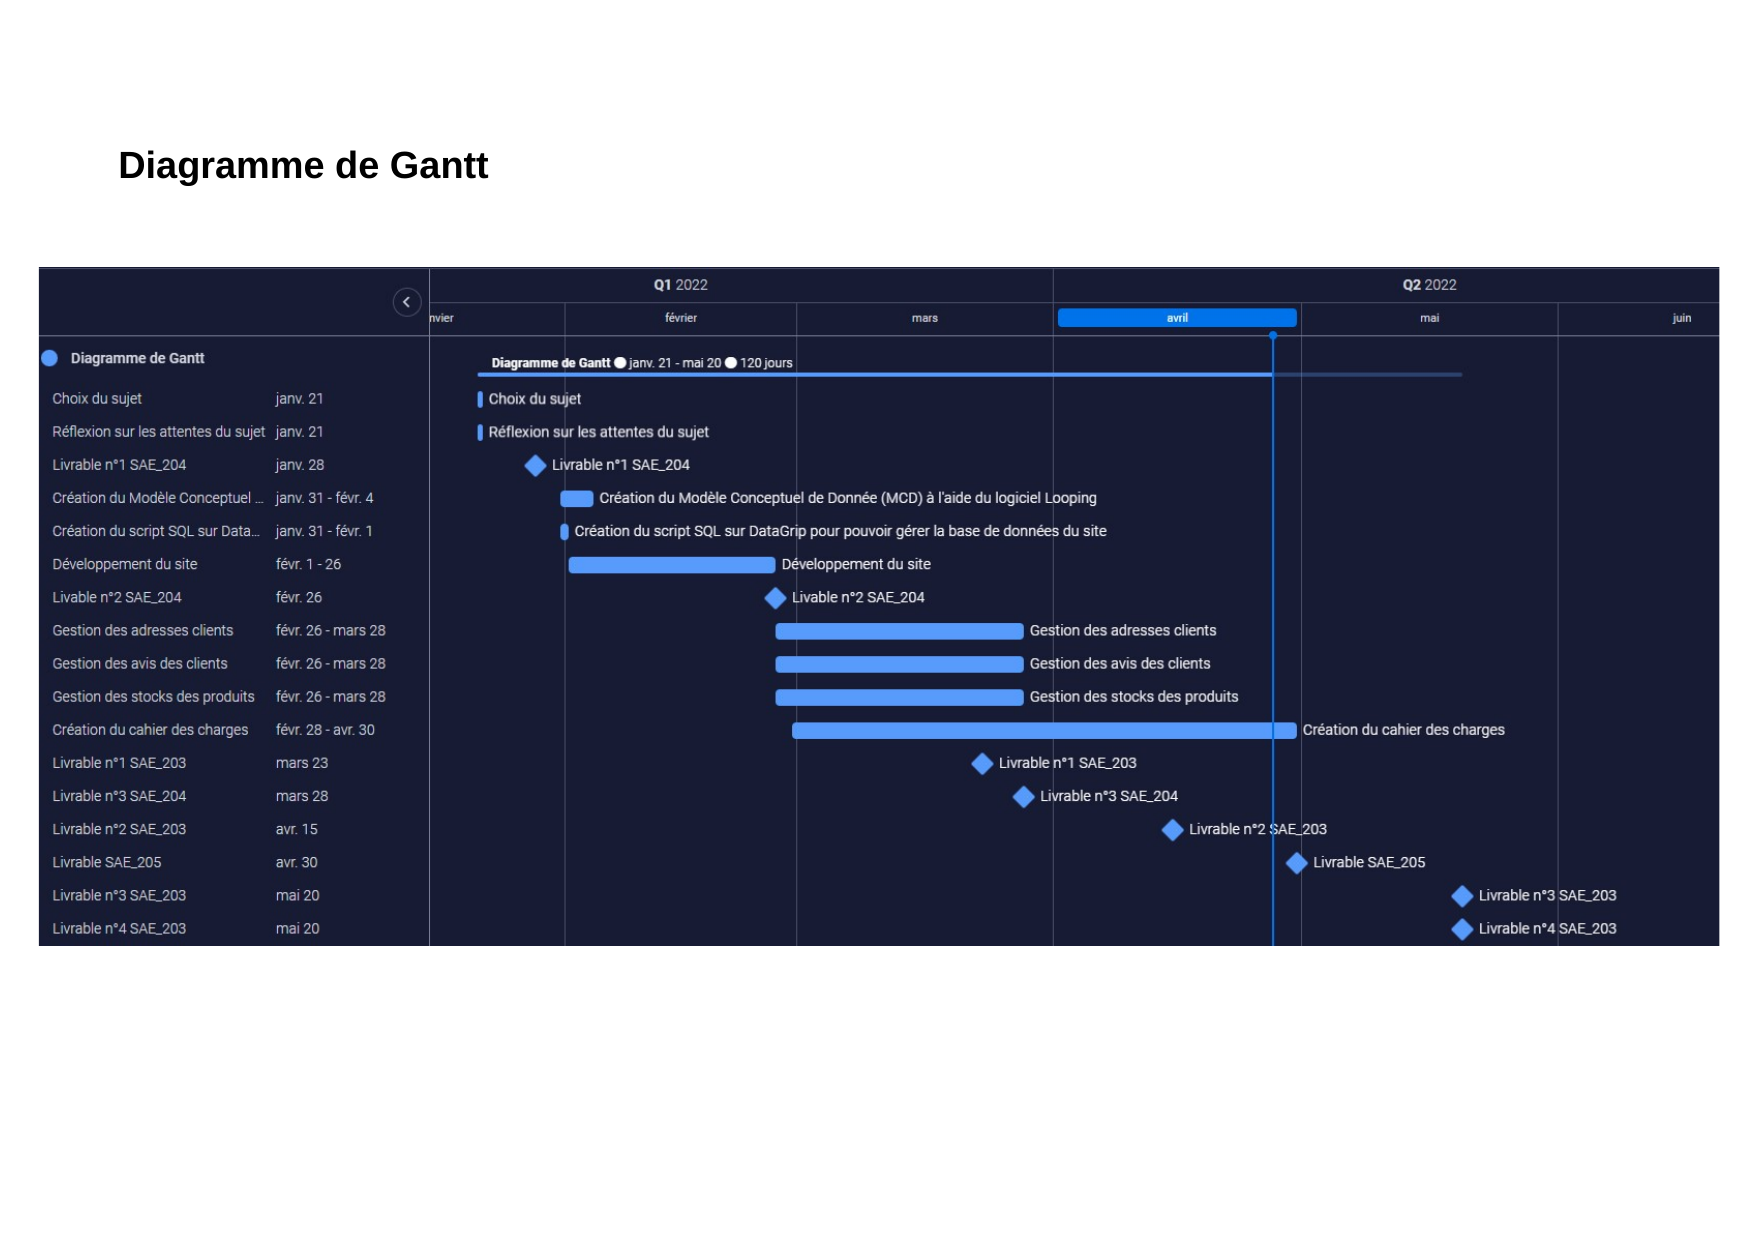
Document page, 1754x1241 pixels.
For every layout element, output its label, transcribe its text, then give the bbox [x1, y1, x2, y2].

picture [38, 267, 1720, 946]
subtitle Diagramme de Gantt [118, 143, 1636, 187]
